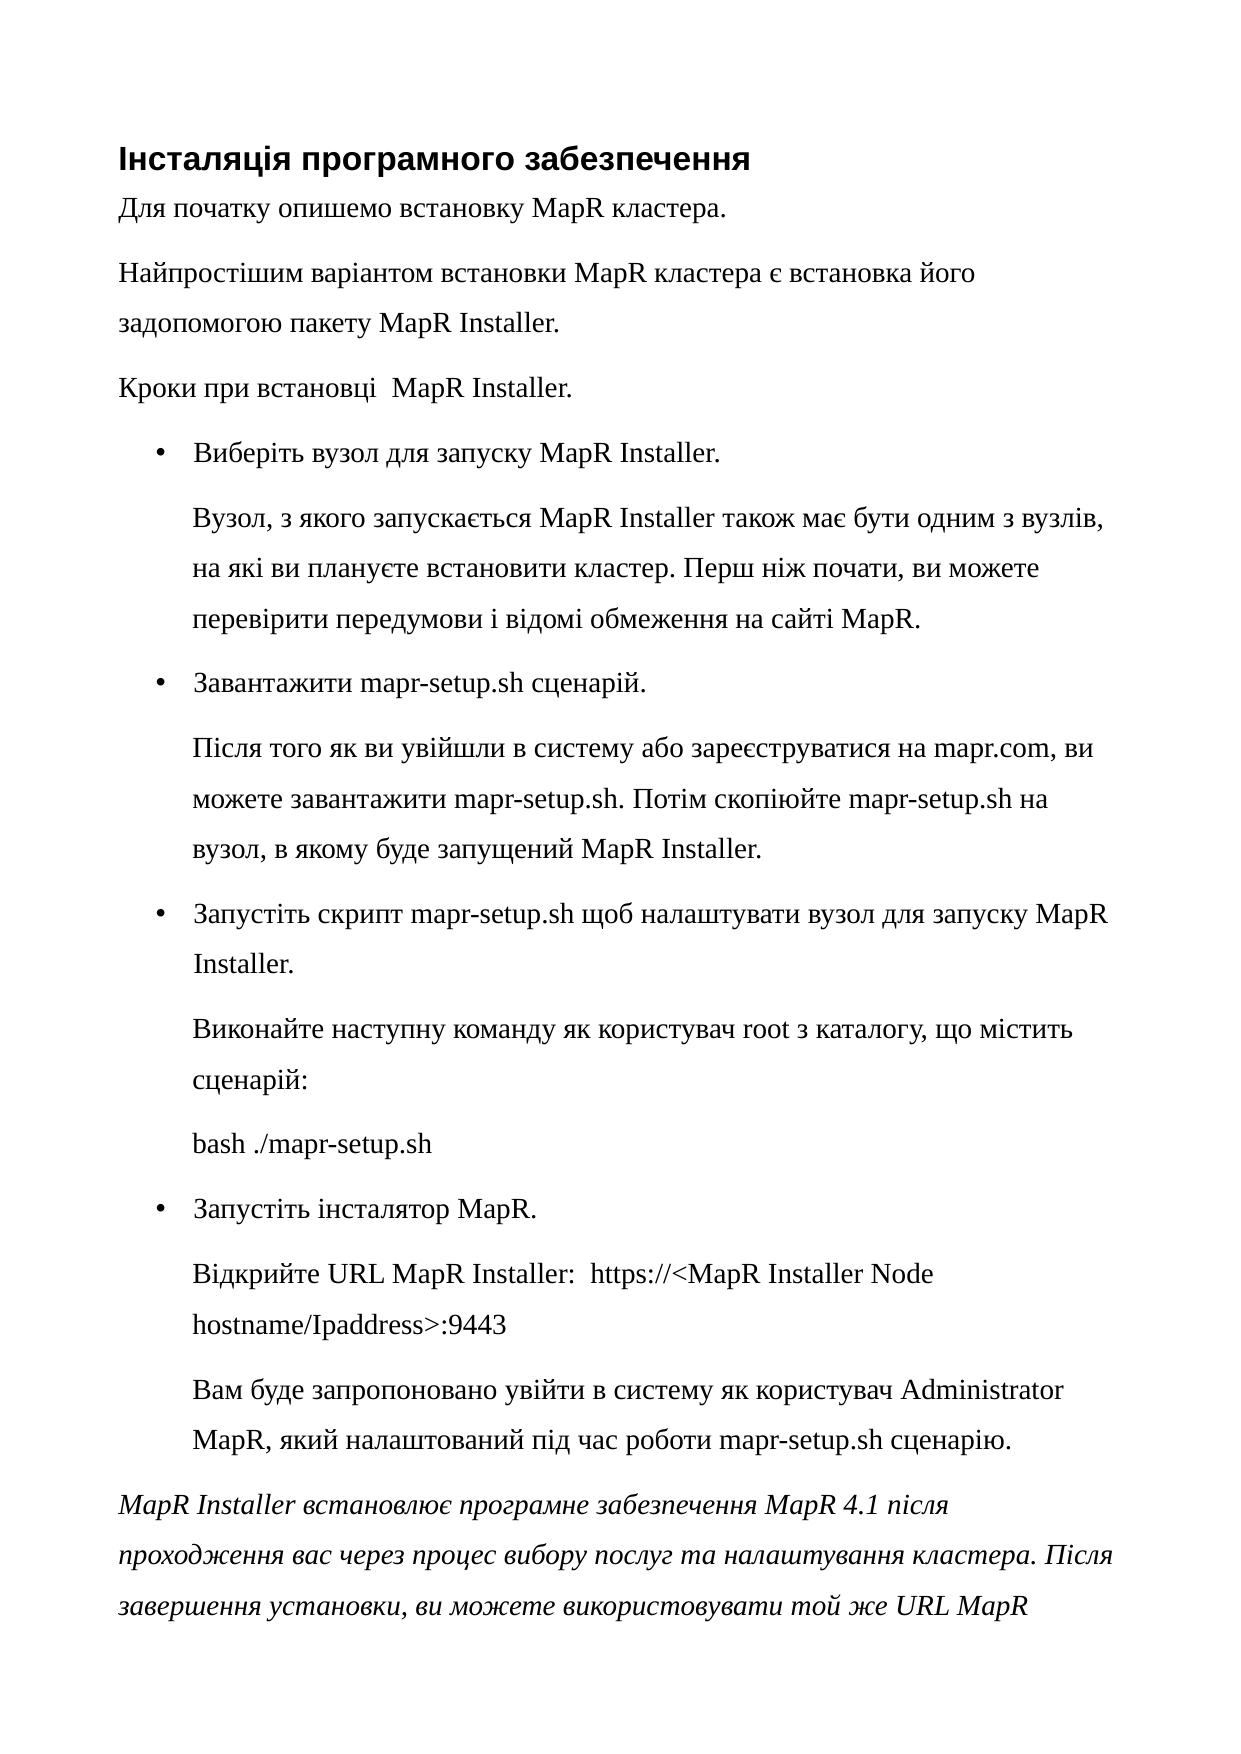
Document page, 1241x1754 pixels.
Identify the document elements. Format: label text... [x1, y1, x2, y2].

list Виберіть вузол для запуску MapR Installer. [156, 435, 1122, 469]
text Вам буде запропоновано увійти в систему як користувач Administrator MapR, який налаштований під час роботи mapr-setup.sh сценарію. [192, 1372, 1122, 1456]
subtitle Інсталяція програмного забезпечення [118, 139, 1122, 178]
text Для початку опишемо встановку MapR кластера. [118, 190, 1122, 224]
list Завантажити mapr-setup.sh сценарій. [156, 666, 1122, 699]
list Запустіть скрипт mapr-setup.sh щоб налаштувати вузол для запуску MapR Installer. [156, 896, 1122, 980]
text Після того як ви увійшли в систему або зареєструватися на mapr.com, ви можете завантажити mapr-setup.sh. Потім скопіюйте mapr-setup.sh на вузол, в якому буде запущений MapR Installer. [192, 731, 1122, 865]
list Запустіть інсталятор MapR. [156, 1192, 1122, 1225]
text Вузол, з якого запускається MapR Installer також має бути одним з вузлів, на які ви плануєте встановити кластер. Перш ніж почати, ви можете перевірити передумови і відомі обмеження на сайті MapR. [192, 500, 1122, 634]
text Кроки при встановці MapR Installer. [118, 370, 1122, 404]
text Найпростішим варіантом встановки MapR кластера є встановка його задопомогою пакету MapR Installer. [118, 255, 1122, 339]
text Відкрийте URL MapR Installer: https://<MapR Installer Node hostname/Ipaddress>:9443 [192, 1257, 1122, 1340]
text MapR Installer встановлює програмне забезпечення MapR 4.1 після проходження вас через процес вибору послуг та налаштування кластера. Після завершення установки, ви можете використовувати той же URL MapR [118, 1487, 1122, 1621]
text bash ./mapr-setup.sh [192, 1127, 1122, 1160]
text Виконайте наступну команду як користувач root з каталогу, що містить сценарій: [192, 1011, 1122, 1095]
